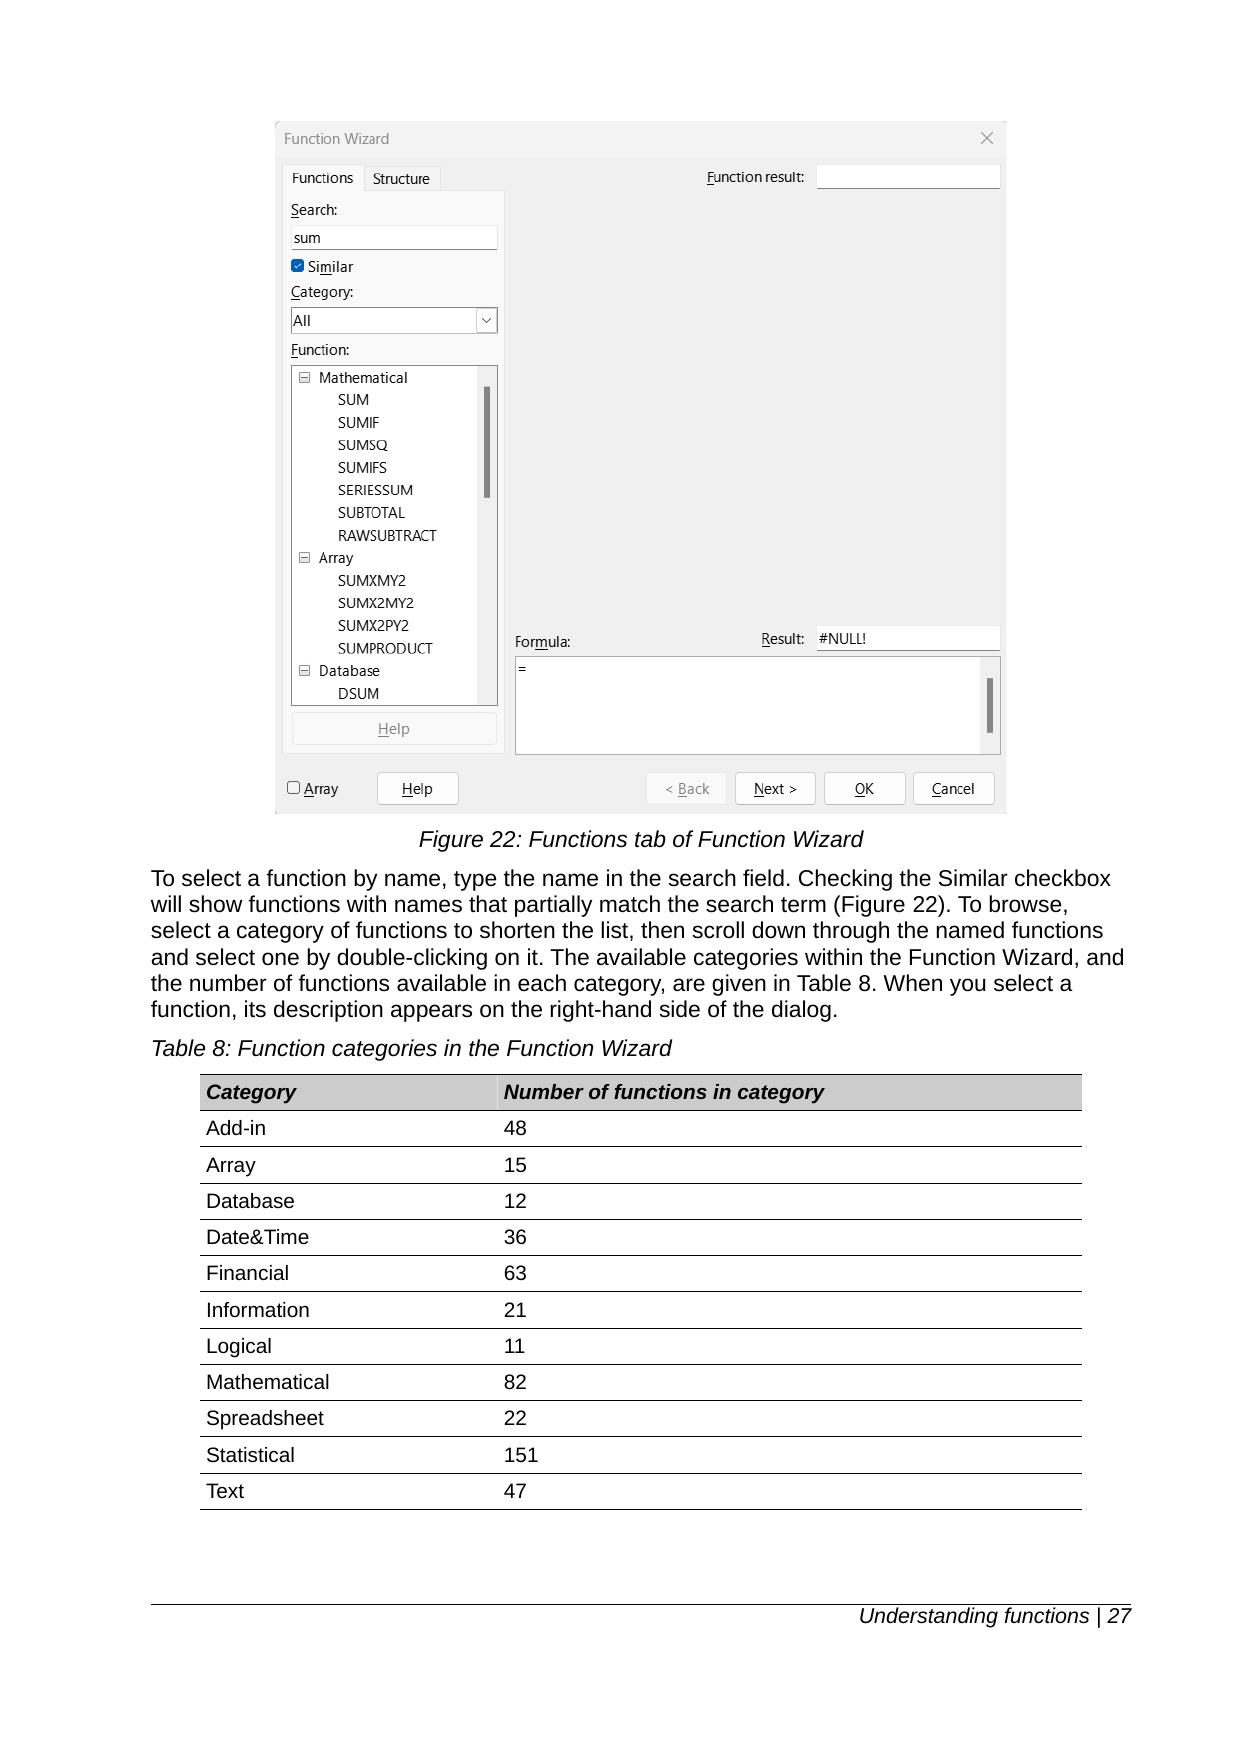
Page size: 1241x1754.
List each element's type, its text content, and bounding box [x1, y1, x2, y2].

table_cell 21 [498, 1292, 1082, 1328]
table_cell Information [200, 1292, 497, 1328]
table_cell 63 [498, 1256, 1082, 1291]
table_header Category [200, 1075, 497, 1110]
picture [275, 121, 1007, 814]
table_cell Mathematical [200, 1365, 497, 1400]
table_cell 11 [498, 1329, 1082, 1364]
text To select a function by name, type the name in the search field. Checking the Similar checkbox will show functions with names that partially match the search term (Figure 22). To browse, select a category of functions to shorten the list, then scroll down through the named functions and select one by double-clicking on it. The available categories within the Function Wizard, and the number of functions available in each category, are given in Table 8. When you select a function, its description appears on the right-hand side of the dialog. [151, 864, 1131, 1023]
table_cell Date&Time [200, 1220, 497, 1255]
table_cell Spreadsheet [200, 1401, 497, 1436]
table_cell 12 [498, 1184, 1082, 1219]
table_header Number of functions in category [498, 1075, 1082, 1110]
text Table 8: Function categories in the Function Wizard [151, 1035, 1131, 1062]
table_cell 151 [498, 1437, 1082, 1473]
table_cell Logical [200, 1329, 497, 1364]
table_cell Database [200, 1184, 497, 1219]
table_cell 47 [498, 1474, 1082, 1509]
table_cell Add-in [200, 1111, 497, 1146]
table_cell 15 [498, 1147, 1082, 1183]
table_cell Array [200, 1147, 497, 1183]
table_cell Financial [200, 1256, 497, 1291]
table_cell Statistical [200, 1437, 497, 1473]
table_cell 48 [498, 1111, 1082, 1146]
table_cell 36 [498, 1220, 1082, 1255]
table_cell 82 [498, 1365, 1082, 1400]
text Figure 22: Functions tab of Function Wizard [151, 826, 1131, 852]
table_cell Text [200, 1474, 497, 1509]
table_cell 22 [498, 1401, 1082, 1436]
